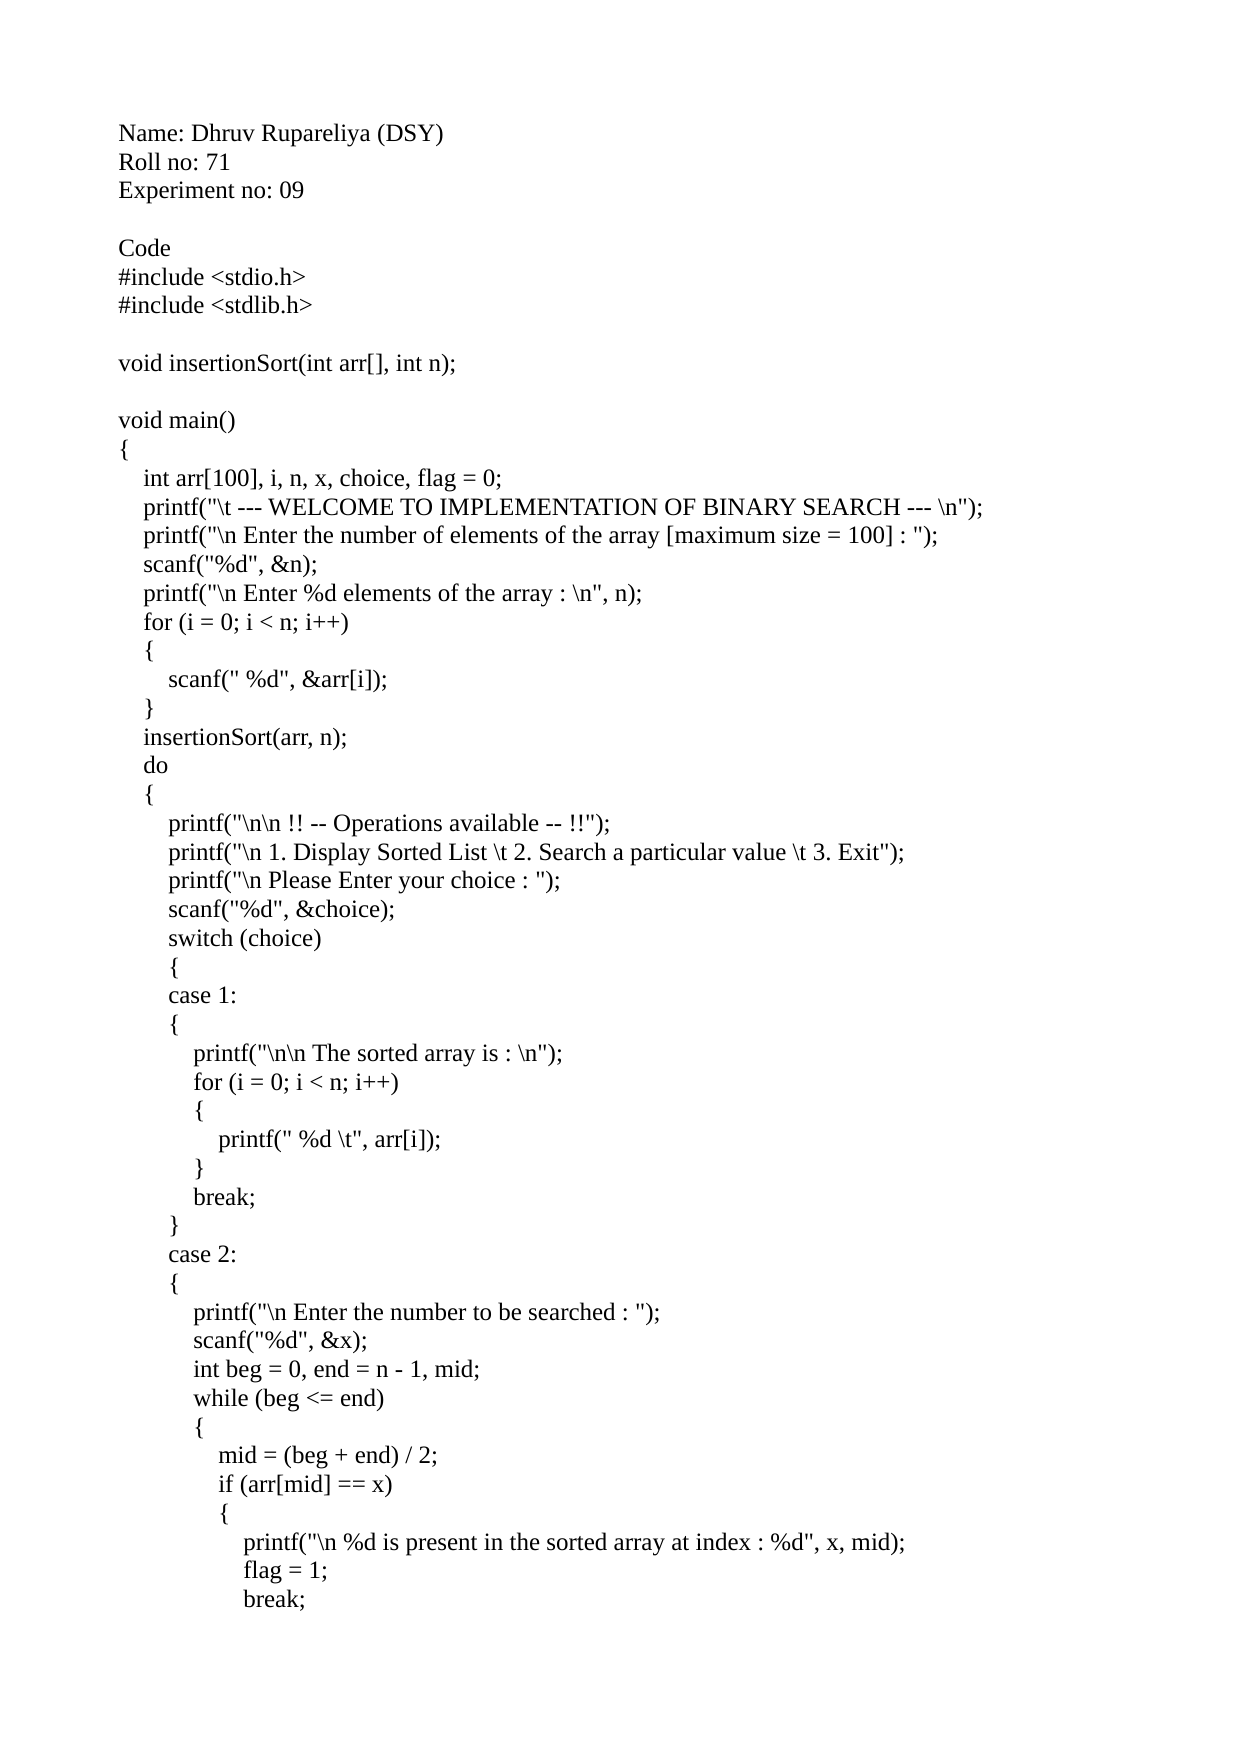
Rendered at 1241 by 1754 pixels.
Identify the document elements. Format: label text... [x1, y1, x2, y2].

text scanf("%d", &choice); [118, 894, 1122, 923]
text void main() [118, 406, 1122, 434]
text Name: Dhruv Rupareliya (DSY) [118, 118, 1122, 147]
text for (i = 0; i < n; i++) [118, 607, 1122, 636]
text Experiment no: 09 [118, 176, 1122, 204]
text printf("\n\n The sorted array is : \n"); [118, 1038, 1122, 1067]
text void insertionSort(int arr[], int n); [118, 348, 1122, 377]
text printf("\n\n !! -- Operations available -- !!"); [118, 808, 1122, 837]
text { [118, 1498, 1122, 1527]
text { [118, 1268, 1122, 1297]
text { [118, 952, 1122, 981]
text #include <stdio.h> [118, 262, 1122, 291]
text printf("\n Enter %d elements of the array : \n", n); [118, 578, 1122, 607]
text printf("\n Enter the number of elements of the array [maximum size = 100] : "); [118, 521, 1122, 549]
text do [118, 751, 1122, 779]
text case 2: [118, 1239, 1122, 1268]
text scanf("%d", &x); [118, 1326, 1122, 1354]
text Code [118, 233, 1122, 262]
text flag = 1; [118, 1556, 1122, 1584]
text mid = (beg + end) / 2; [118, 1441, 1122, 1469]
text int beg = 0, end = n - 1, mid; [118, 1354, 1122, 1383]
text case 1: [118, 981, 1122, 1009]
text { [118, 434, 1122, 463]
text break; [118, 1182, 1122, 1211]
text printf("\n %d is present in the sorted array at index : %d", x, mid); [118, 1527, 1122, 1556]
text { [118, 1096, 1122, 1124]
text scanf("%d", &n); [118, 549, 1122, 578]
text if (arr[mid] == x) [118, 1469, 1122, 1498]
text break; [118, 1584, 1122, 1613]
text } [118, 1153, 1122, 1182]
text Roll no: 71 [118, 147, 1122, 176]
text scanf(" %d", &arr[i]); [118, 664, 1122, 693]
text while (beg <= end) [118, 1383, 1122, 1412]
text { [118, 1009, 1122, 1038]
text switch (choice) [118, 923, 1122, 952]
text printf("\t --- WELCOME TO IMPLEMENTATION OF BINARY SEARCH --- \n"); [118, 492, 1122, 521]
text { [118, 779, 1122, 808]
text { [118, 636, 1122, 664]
text printf("\n 1. Display Sorted List \t 2. Search a particular value \t 3. Exit"); [118, 837, 1122, 866]
text insertionSort(arr, n); [118, 722, 1122, 751]
text int arr[100], i, n, x, choice, flag = 0; [118, 463, 1122, 492]
text } [118, 1211, 1122, 1239]
text #include <stdlib.h> [118, 291, 1122, 319]
text printf("\n Please Enter your choice : "); [118, 866, 1122, 894]
text for (i = 0; i < n; i++) [118, 1067, 1122, 1096]
text printf("\n Enter the number to be searched : "); [118, 1297, 1122, 1326]
text } [118, 693, 1122, 722]
text printf(" %d \t", arr[i]); [118, 1124, 1122, 1153]
text { [118, 1412, 1122, 1441]
